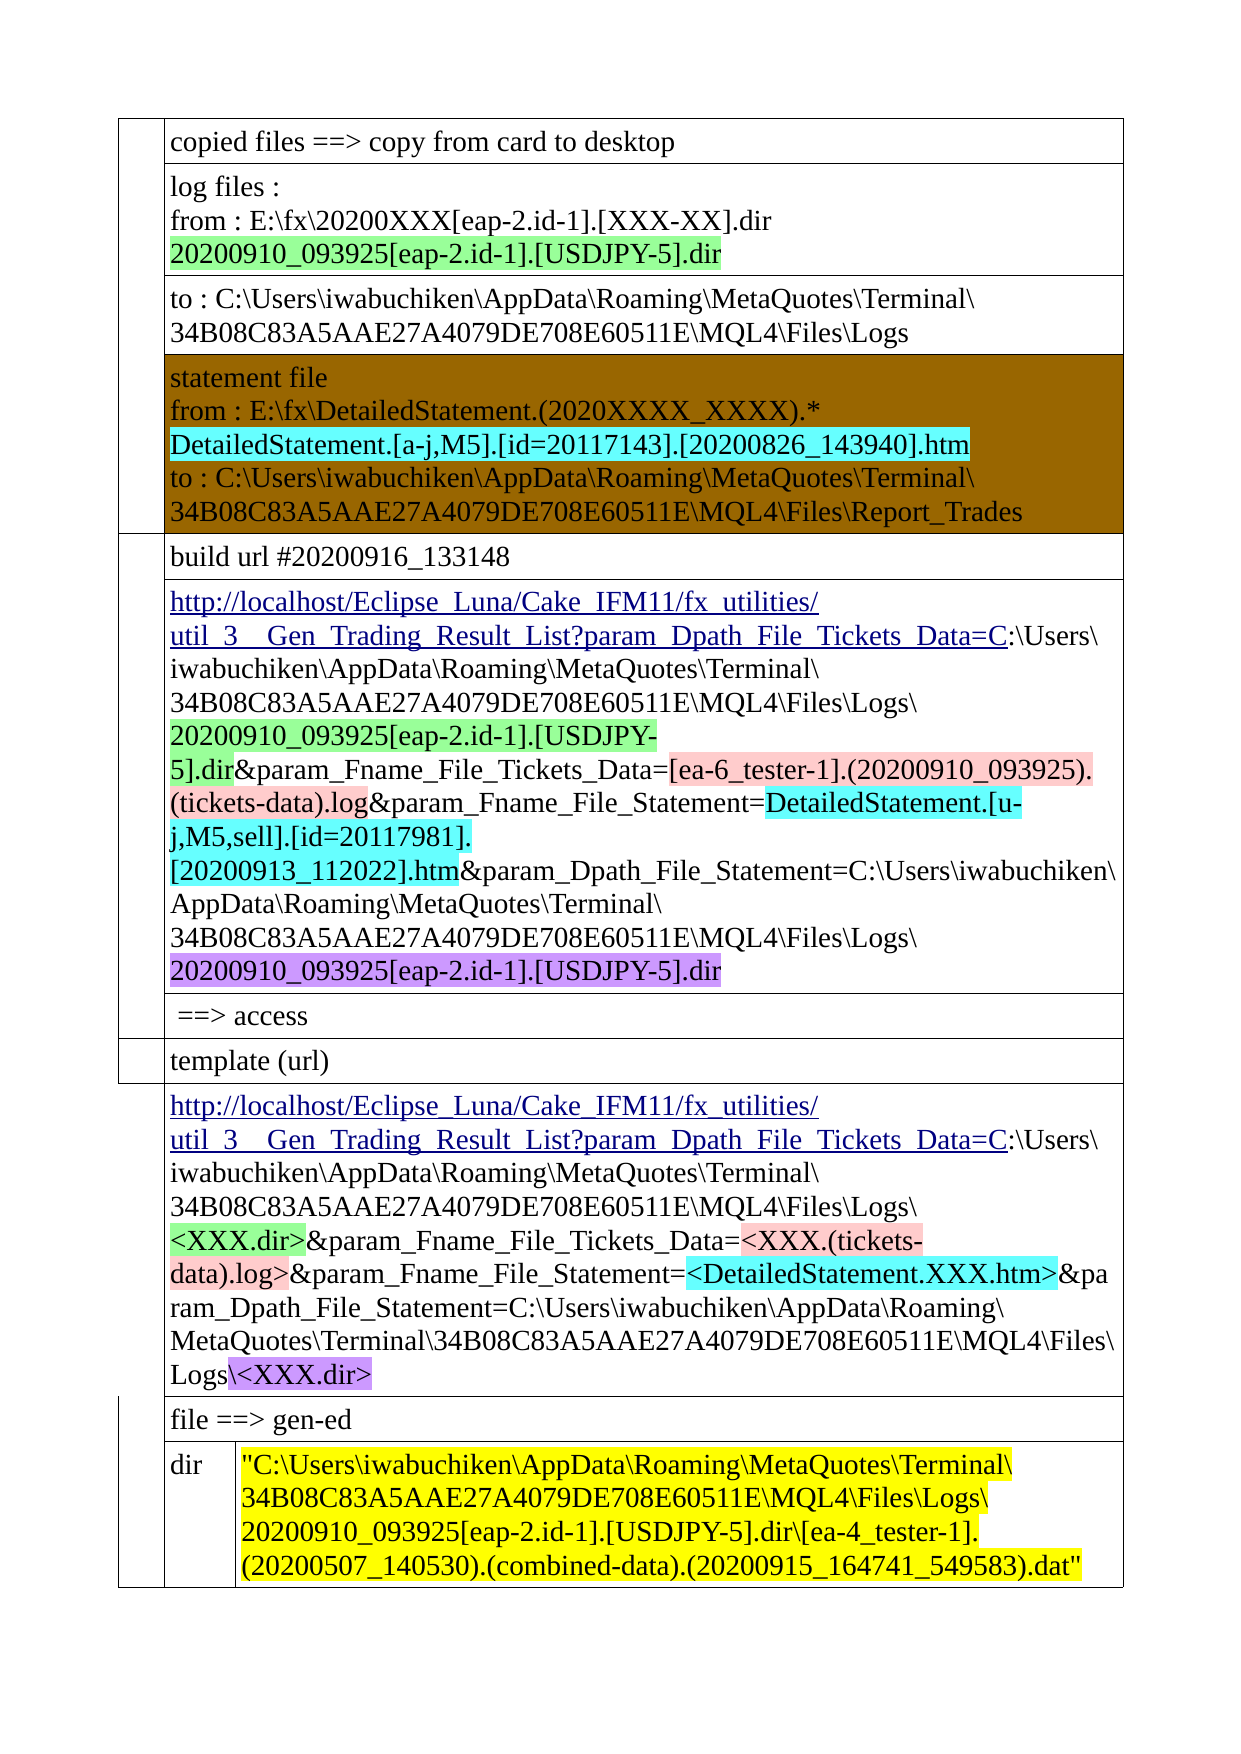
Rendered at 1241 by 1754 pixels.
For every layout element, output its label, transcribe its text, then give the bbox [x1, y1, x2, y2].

table_cell ==> access [165, 994, 1123, 1038]
table_cell template (url) [165, 1039, 1123, 1083]
table_cell statement file from : E:\fx\DetailedStatement.(2020XXXX_XXXX).* DetailedStatement.[a-j,M5].[id=20117143].[20200826_143940].htm to : C:\Users\iwabuchiken\AppData\Roaming\MetaQuotes\Terminal\34B08C83A5AAE27A4079DE708E60511E\MQL4\Files\Report_Trades [165, 355, 1123, 533]
table_cell [119, 1396, 164, 1587]
table_cell "C:\Users\iwabuchiken\AppData\Roaming\MetaQuotes\Terminal\34B08C83A5AAE27A4079DE708E60511E\MQL4\Files\Logs\20200910_093925[eap-2.id-1].[USDJPY-5].dir\[ea-4_tester-1].(20200507_140530).(combined-data).(20200915_164741_549583).dat" [236, 1442, 1123, 1587]
table_cell [119, 1039, 164, 1083]
table_cell log files : from : E:\fx\20200XXX[eap-2.id-1].[XXX-XX].dir 20200910_093925[eap-2.id-1].[USDJPY-5].dir [165, 164, 1123, 275]
table_cell http://localhost/Eclipse_Luna/Cake_IFM11/fx_utilities/util_3__Gen_Trading_Result_List?param_Dpath_File_Tickets_Data=C:\Users\iwabuchiken\AppData\Roaming\MetaQuotes\Terminal\34B08C83A5AAE27A4079DE708E60511E\MQL4\Files\Logs\20200910_093925[eap-2.id-1].[USDJPY-5].dir&param_Fname_File_Tickets_Data=[ea-6_tester-1].(20200910_093925).(tickets-data).log&param_Fname_File_Statement=DetailedStatement.[u-j,M5,sell].[id=20117981].[20200913_112022].htm&param_Dpath_File_Statement=C:\Users\iwabuchiken\AppData\Roaming\MetaQuotes\Terminal\34B08C83A5AAE27A4079DE708E60511E\MQL4\Files\Logs\20200910_093925[eap-2.id-1].[USDJPY-5].dir [165, 580, 1123, 992]
table_cell http://localhost/Eclipse_Luna/Cake_IFM11/fx_utilities/util_3__Gen_Trading_Result_List?param_Dpath_File_Tickets_Data=C:\Users\iwabuchiken\AppData\Roaming\MetaQuotes\Terminal\34B08C83A5AAE27A4079DE708E60511E\MQL4\Files\Logs\<XXX.dir>&param_Fname_File_Tickets_Data=<XXX.(tickets-data).log>&param_Fname_File_Statement=<DetailedStatement.XXX.htm>&param_Dpath_File_Statement=C:\Users\iwabuchiken\AppData\Roaming\MetaQuotes\Terminal\34B08C83A5AAE27A4079DE708E60511E\MQL4\Files\Logs\<XXX.dir> [165, 1084, 1123, 1396]
table_cell dir [165, 1442, 235, 1587]
table_cell file ==> gen-ed [165, 1397, 1123, 1441]
table_cell build url #20200916_133148 [165, 534, 1123, 578]
table_cell copied files ==> copy from card to desktop [165, 119, 1123, 163]
table_cell [119, 119, 164, 533]
table_cell [119, 534, 164, 1038]
table_cell to : C:\Users\iwabuchiken\AppData\Roaming\MetaQuotes\Terminal\34B08C83A5AAE27A4079DE708E60511E\MQL4\Files\Logs [165, 276, 1123, 354]
